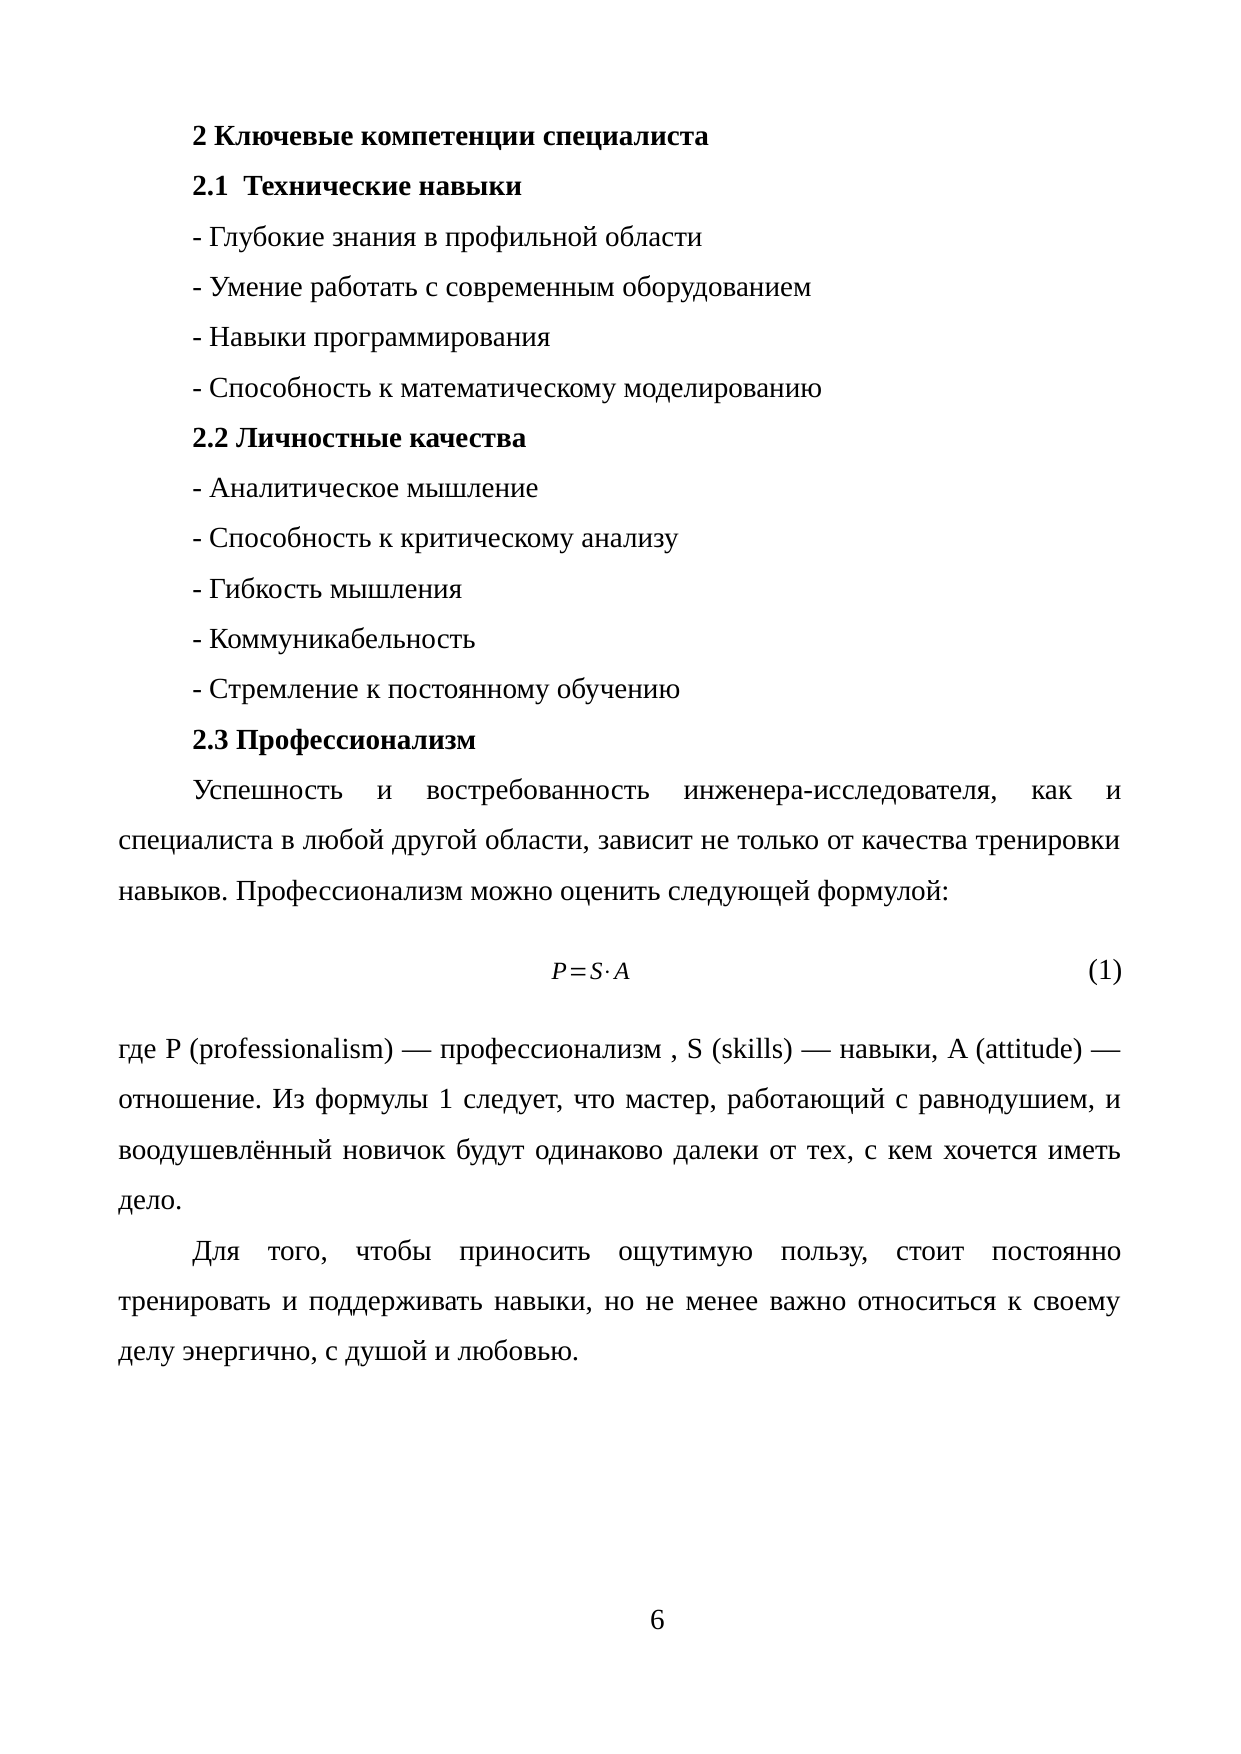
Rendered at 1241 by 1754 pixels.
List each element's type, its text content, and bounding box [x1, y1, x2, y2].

text - Глубокие знания в профильной области [118, 219, 1122, 252]
text где P (professionalism) — профессионализм , S (skills) — навыки, A (attitude) — отношение. Из формулы 1 следует, что мастер, работающий с равнодушием, и воодушевлённый новичок будут одинаково далеки от тех, с кем хочется иметь дело. [118, 1031, 1122, 1216]
text Для того, чтобы приносить ощутимую пользу, стоит постоянно тренировать и поддерживать навыки, но не менее важно относиться к своему делу энергично, с душой и любовью. [118, 1233, 1122, 1367]
subtitle Технические навыки [118, 168, 1122, 202]
subtitle Личностные качества [118, 420, 1122, 453]
text - Коммуникабельность [118, 621, 1122, 655]
text - Стремление к постоянному обучению [118, 672, 1122, 705]
text (1) [118, 952, 1122, 986]
text Успешность и востребованность инженера-исследователя, как и специалиста в любой другой области, зависит не только от качества тренировки навыков. Профессионализм можно оценить следующей формулой: [118, 772, 1122, 906]
text - Гибкость мышления [118, 571, 1122, 604]
text - Навыки программирования [118, 319, 1122, 353]
text - Способность к математическому моделированию [118, 370, 1122, 403]
subtitle Профессионализм [118, 722, 1122, 755]
text - Способность к критическому анализу [118, 521, 1122, 554]
subtitle Ключевые компетенции специалиста [118, 118, 1122, 152]
text - Умение работать с современным оборудованием [118, 269, 1122, 303]
text - Аналитическое мышление [118, 470, 1122, 504]
